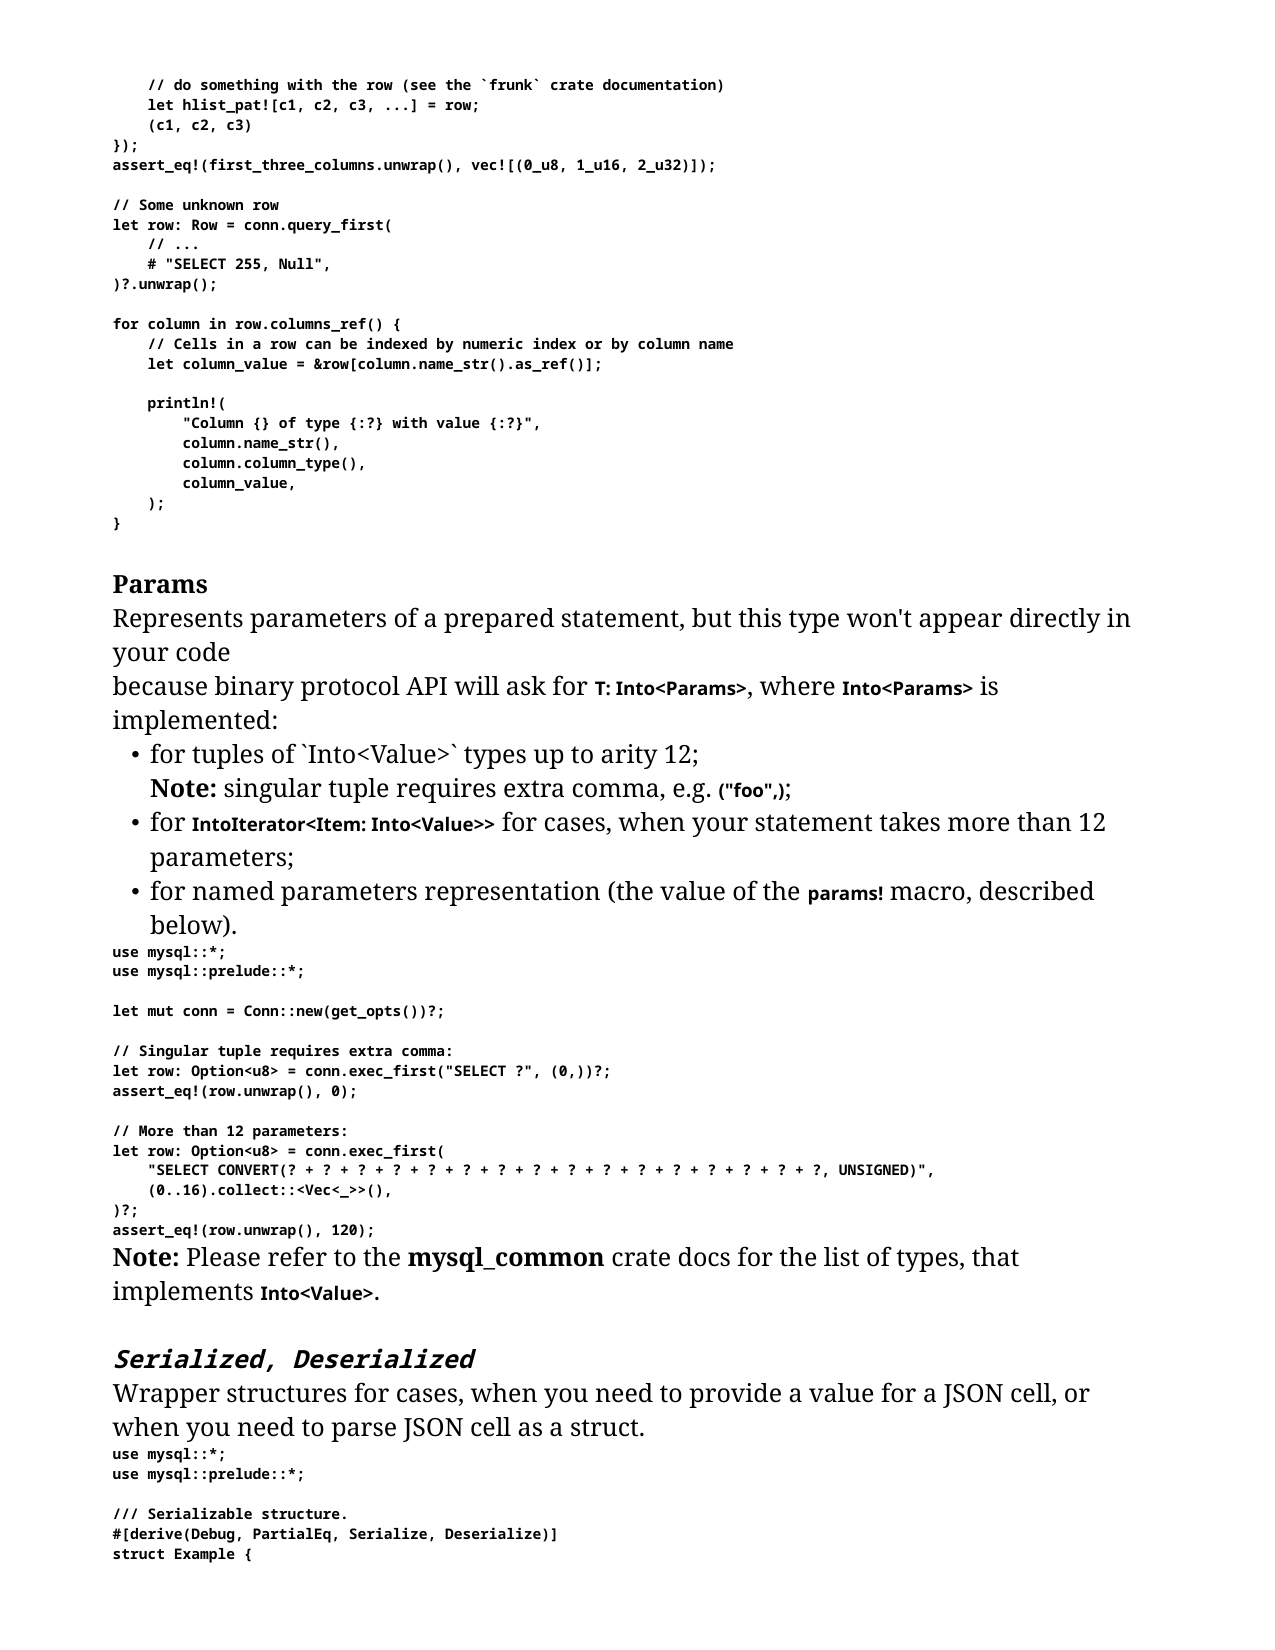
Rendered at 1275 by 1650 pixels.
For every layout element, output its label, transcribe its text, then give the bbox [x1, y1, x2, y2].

text column.name_str(), [112, 433, 1162, 453]
text "Column {} of type {:?} with value {:?}", [112, 413, 1162, 433]
text # "SELECT 255, Null", [112, 254, 1162, 274]
text for column in row.columns_ref() { [112, 314, 1162, 334]
text let hlist_pat![c1, c2, c3, ...] = row; [112, 95, 1162, 115]
text )?.unwrap(); [112, 274, 1162, 294]
text (c1, c2, c3) [112, 115, 1162, 135]
text let row: Row = conn.query_first( [112, 214, 1162, 234]
text because binary protocol API will ask for T: Into<Params>, where Into<Params> is implemented: [112, 669, 1162, 737]
text let row: Option<u8> = conn.exec_first( [112, 1140, 1162, 1160]
text (0..16).collect::<Vec<_>>(), [112, 1180, 1162, 1200]
text use mysql::prelude::*; [112, 1464, 1162, 1484]
text assert_eq!(row.unwrap(), 0); [112, 1081, 1162, 1101]
text Serialized, Deserialized [112, 1342, 1162, 1376]
text } [112, 513, 1162, 533]
text Note: singular tuple requires extra comma, e.g. ("foo",); [150, 771, 1162, 805]
list for named parameters representation (the value of the params! macro, described below). [131, 873, 1162, 941]
text #[derive(Debug, PartialEq, Serialize, Deserialize)] [112, 1524, 1162, 1544]
text use mysql::prelude::*; [112, 961, 1162, 981]
text // More than 12 parameters: [112, 1120, 1162, 1140]
text Wrapper structures for cases, when you need to provide a value for a JSON cell, or when you need to parse JSON cell as a struct. [112, 1376, 1162, 1444]
text use mysql::*; [112, 941, 1162, 961]
text "SELECT CONVERT(? + ? + ? + ? + ? + ? + ? + ? + ? + ? + ? + ? + ? + ? + ? + ?, UNSIGNED)", [112, 1160, 1162, 1180]
text // Singular tuple requires extra comma: [112, 1041, 1162, 1061]
list for tuples of `Into<Value>` types up to arity 12; [131, 737, 1162, 771]
text Represents parameters of a prepared statement, but this type won't appear directly in your code [112, 601, 1162, 669]
text Note: Please refer to the mysql_common crate docs for the list of types, that implements Into<Value>. [112, 1240, 1162, 1308]
text use mysql::*; [112, 1444, 1162, 1464]
text column_value, [112, 473, 1162, 493]
text // Some unknown row [112, 194, 1162, 214]
text // ... [112, 234, 1162, 254]
text /// Serializable structure. [112, 1504, 1162, 1524]
text // do something with the row (see the `frunk` crate documentation) [112, 75, 1162, 95]
text ); [112, 493, 1162, 513]
text assert_eq!(row.unwrap(), 120); [112, 1220, 1162, 1240]
text struct Example { [112, 1544, 1162, 1563]
text Params [112, 567, 1162, 601]
text assert_eq!(first_three_columns.unwrap(), vec![(0_u8, 1_u16, 2_u32)]); [112, 154, 1162, 174]
text column.column_type(), [112, 453, 1162, 473]
text }); [112, 135, 1162, 154]
text let mut conn = Conn::new(get_opts())?; [112, 1001, 1162, 1021]
text let column_value = &row[column.name_str().as_ref()]; [112, 353, 1162, 373]
text // Cells in a row can be indexed by numeric index or by column name [112, 334, 1162, 353]
text )?; [112, 1200, 1162, 1220]
text let row: Option<u8> = conn.exec_first("SELECT ?", (0,))?; [112, 1061, 1162, 1081]
list for IntoIterator<Item: Into<Value>> for cases, when your statement takes more than 12 parameters; [131, 805, 1162, 873]
text println!( [112, 393, 1162, 413]
